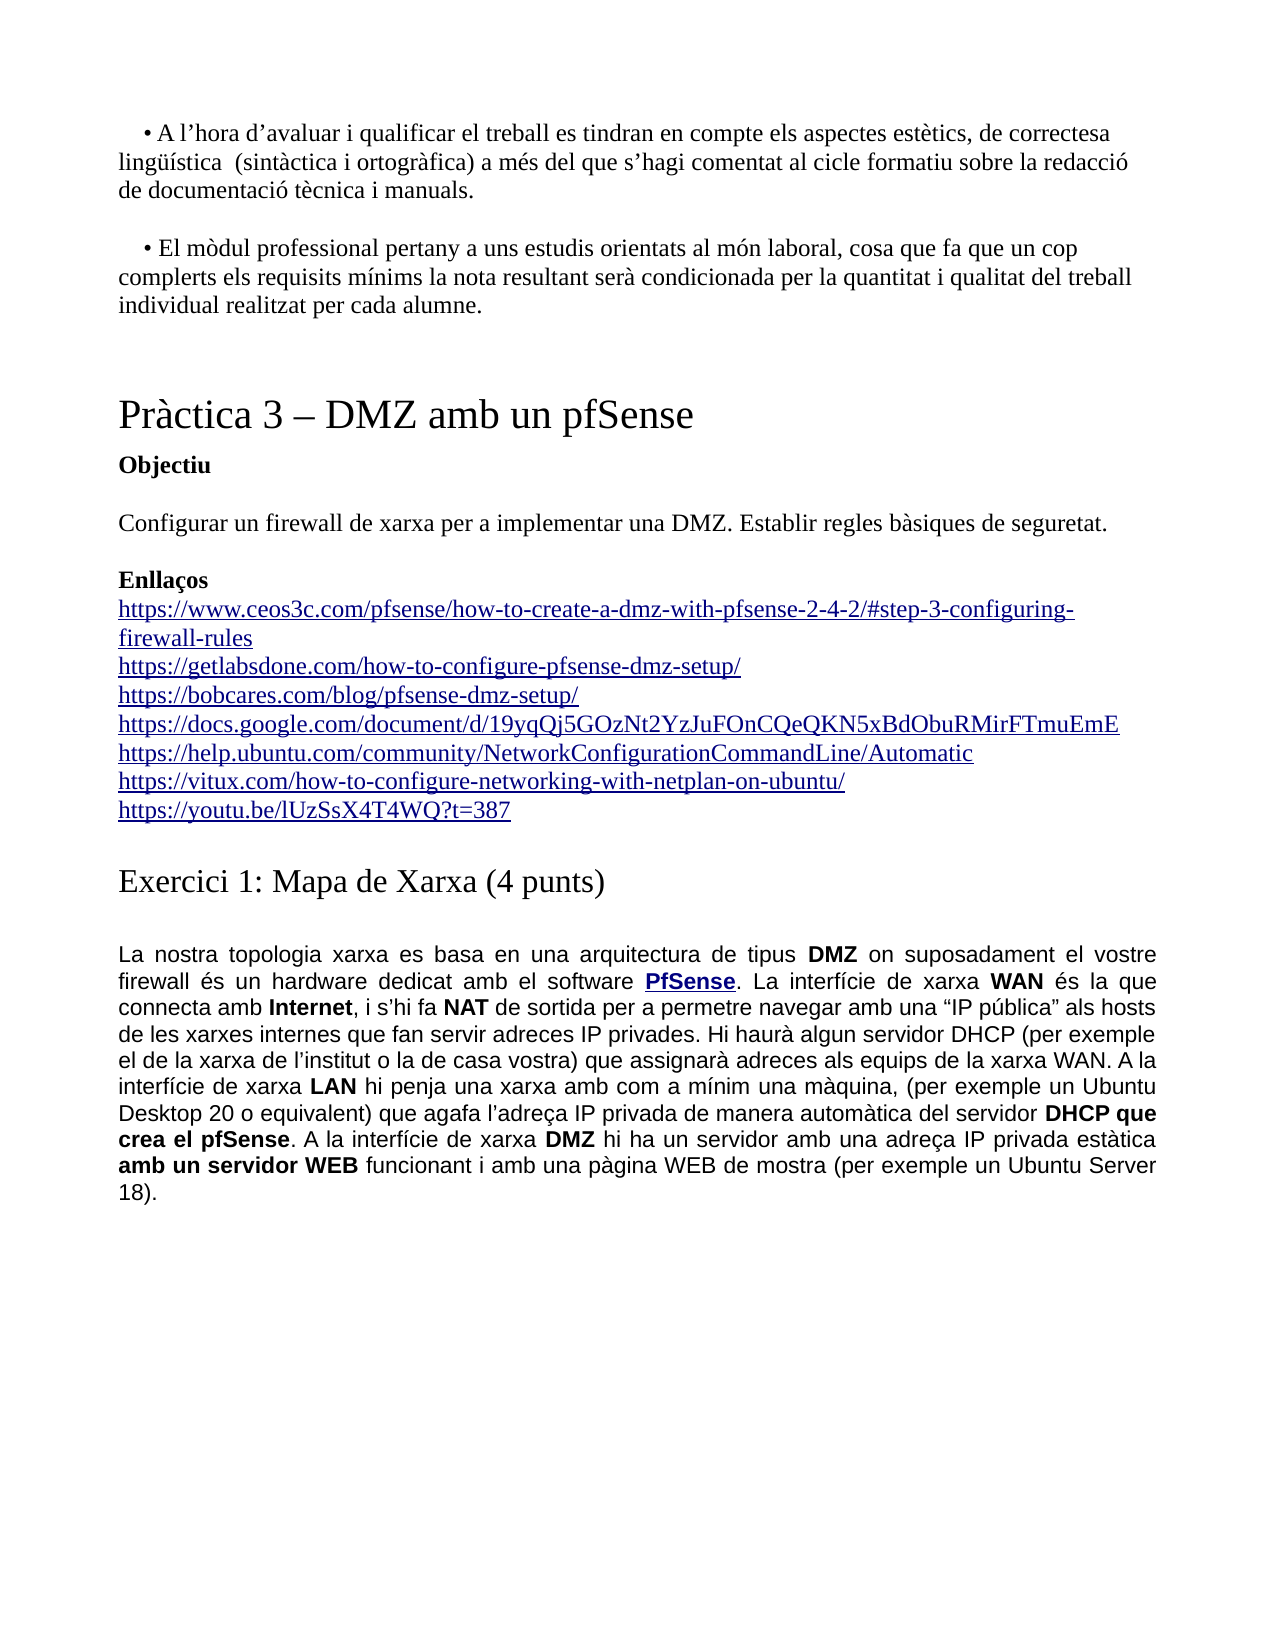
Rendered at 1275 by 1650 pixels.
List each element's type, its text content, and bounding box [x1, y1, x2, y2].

text https://youtu.be/lUzSsX4T4WQ?t=387 [118, 795, 1157, 824]
text • A l’hora d’avaluar i qualificar el treball es tindran en compte els aspectes estètics, de correctesa lingüística (sintàctica i ortogràfica) a més del que s’hagi comentat al cicle formatiu sobre la redacció de documentació tècnica i manuals. [118, 118, 1157, 204]
text • El mòdul professional pertany a uns estudis orientats al món laboral, cosa que fa que un cop complerts els requisits mínims la nota resultant serà condicionada per la quantitat i qualitat del treball individual realitzat per cada alumne. [118, 233, 1157, 319]
text https://help.ubuntu.com/community/NetworkConfigurationCommandLine/Automatic [118, 738, 1157, 766]
text Enllaços [118, 565, 1157, 594]
text Configurar un firewall de xarxa per a implementar una DMZ. Establir regles bàsiques de seguretat. [118, 508, 1157, 536]
subtitle Exercici 1: Mapa de Xarxa (4 punts) [118, 861, 1157, 900]
text https://getlabsdone.com/how-to-configure-pfsense-dmz-setup/ [118, 651, 1157, 680]
text https://bobcares.com/blog/pfsense-dmz-setup/ [118, 680, 1157, 709]
text Objectiu [118, 450, 1157, 479]
text https://www.ceos3c.com/pfsense/how-to-create-a-dmz-with-pfsense-2-4-2/#step-3-configuring-firewall-rules [118, 594, 1157, 651]
text La nostra topologia xarxa es basa en una arquitectura de tipus DMZ on suposadament el vostre firewall és un hardware dedicat amb el software PfSense. La interfície de xarxa WAN és la que connecta amb Internet, i s’hi fa NAT de sortida per a permetre navegar amb una “IP pública” als hosts de les xarxes internes que fan servir adreces IP privades. Hi haurà algun servidor DHCP (per exemple el de la xarxa de l’institut o la de casa vostra) que assignarà adreces als equips de la xarxa WAN. A la interfície de xarxa LAN hi penja una xarxa amb com a mínim una màquina, (per exemple un Ubuntu Desktop 20 o equivalent) que agafa l’adreça IP privada de manera automàtica del servidor DHCP que crea el pfSense. A la interfície de xarxa DMZ hi ha un servidor amb una adreça IP privada estàtica amb un servidor WEB funcionant i amb una pàgina WEB de mostra (per exemple un Ubuntu Server 18). [118, 941, 1157, 1205]
text https://vitux.com/how-to-configure-networking-with-netplan-on-ubuntu/ [118, 766, 1157, 795]
subtitle Pràctica 3 – DMZ amb un pfSense [118, 390, 1157, 438]
text https://docs.google.com/document/d/19yqQj5GOzNt2YzJuFOnCQeQKN5xBdObuRMirFTmuEmE [118, 709, 1157, 738]
